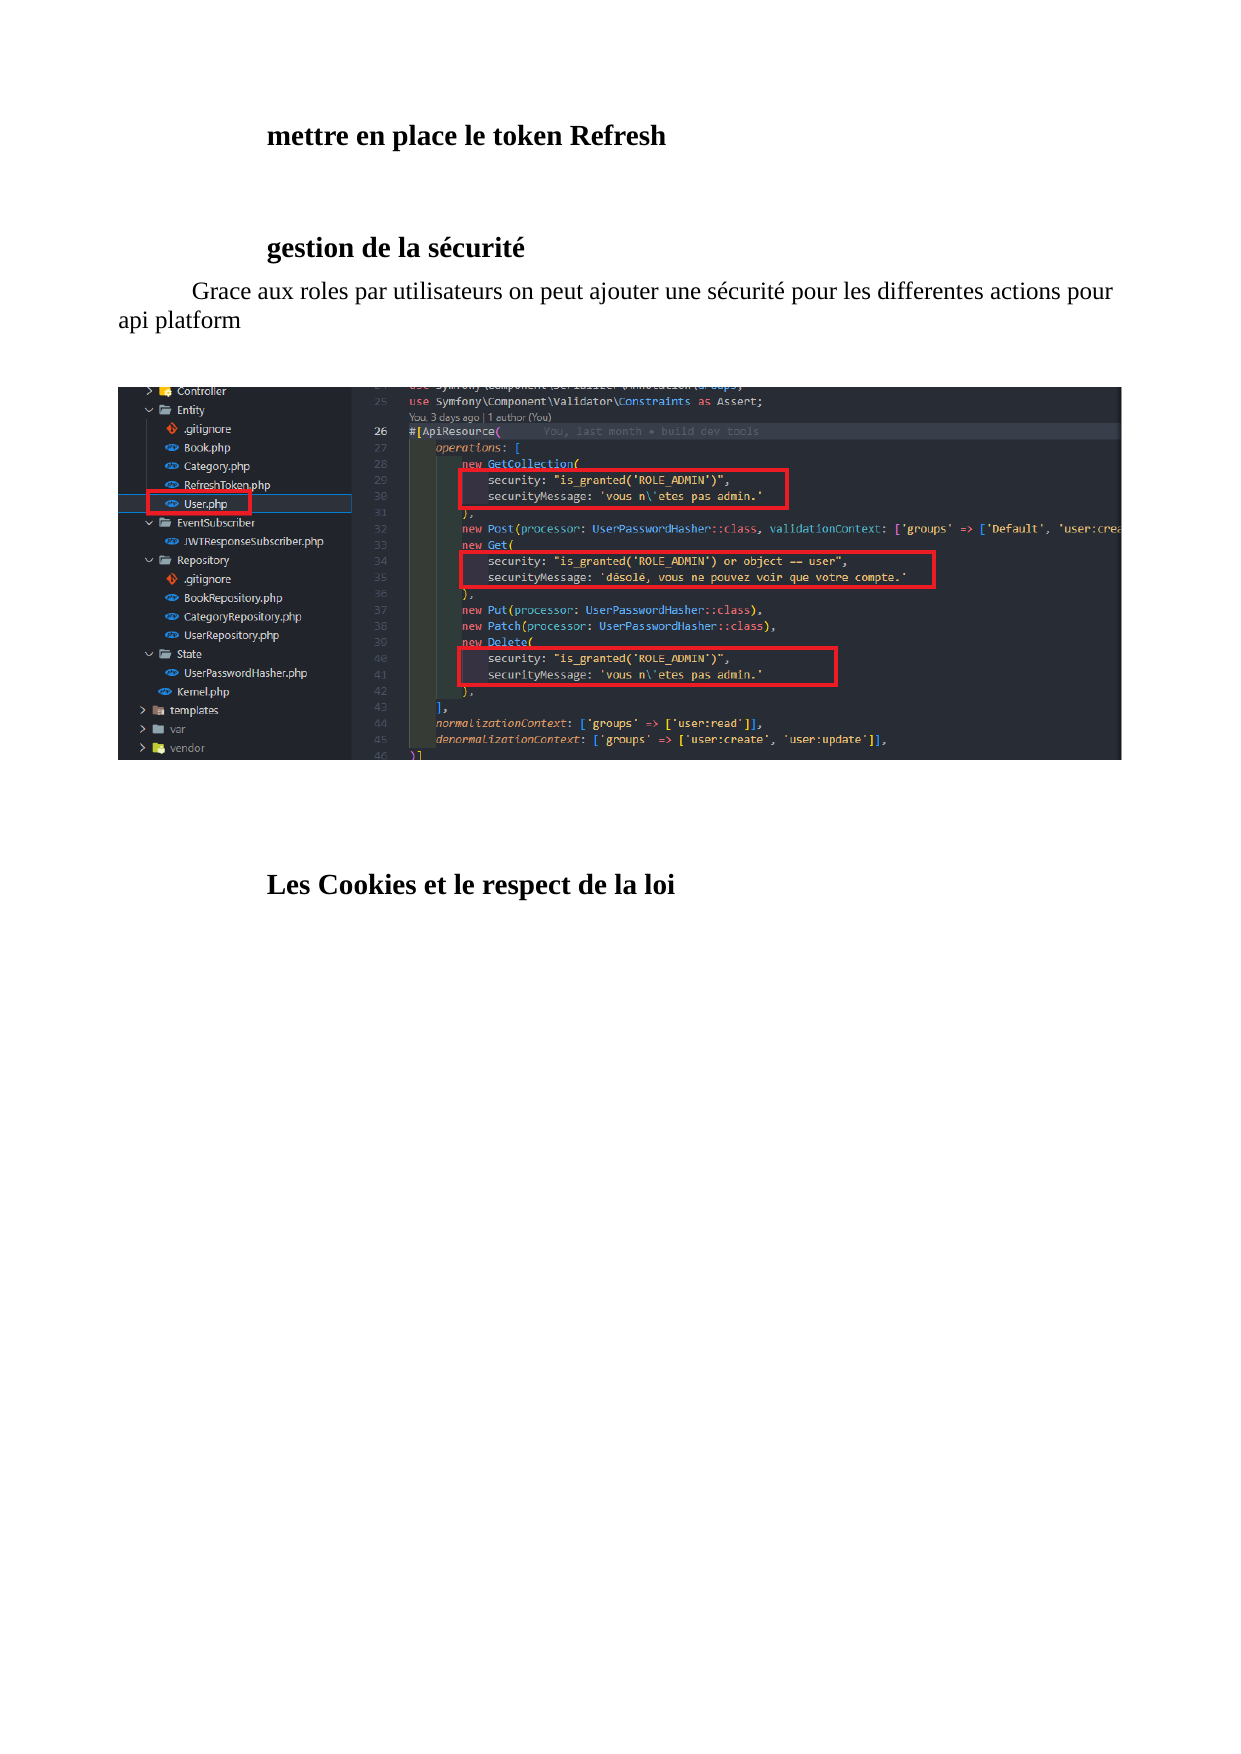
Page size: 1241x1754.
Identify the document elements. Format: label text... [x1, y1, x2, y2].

subtitle mettre en place le token Refresh [118, 118, 1122, 152]
subtitle gestion de la sécurité [118, 230, 1122, 264]
subtitle Les Cookies et le respect de la loi [118, 867, 1122, 900]
text Grace aux roles par utilisateurs on peut ajouter une sécurité pour les differentes actions pour api platform [118, 276, 1122, 334]
picture [118, 387, 1122, 760]
